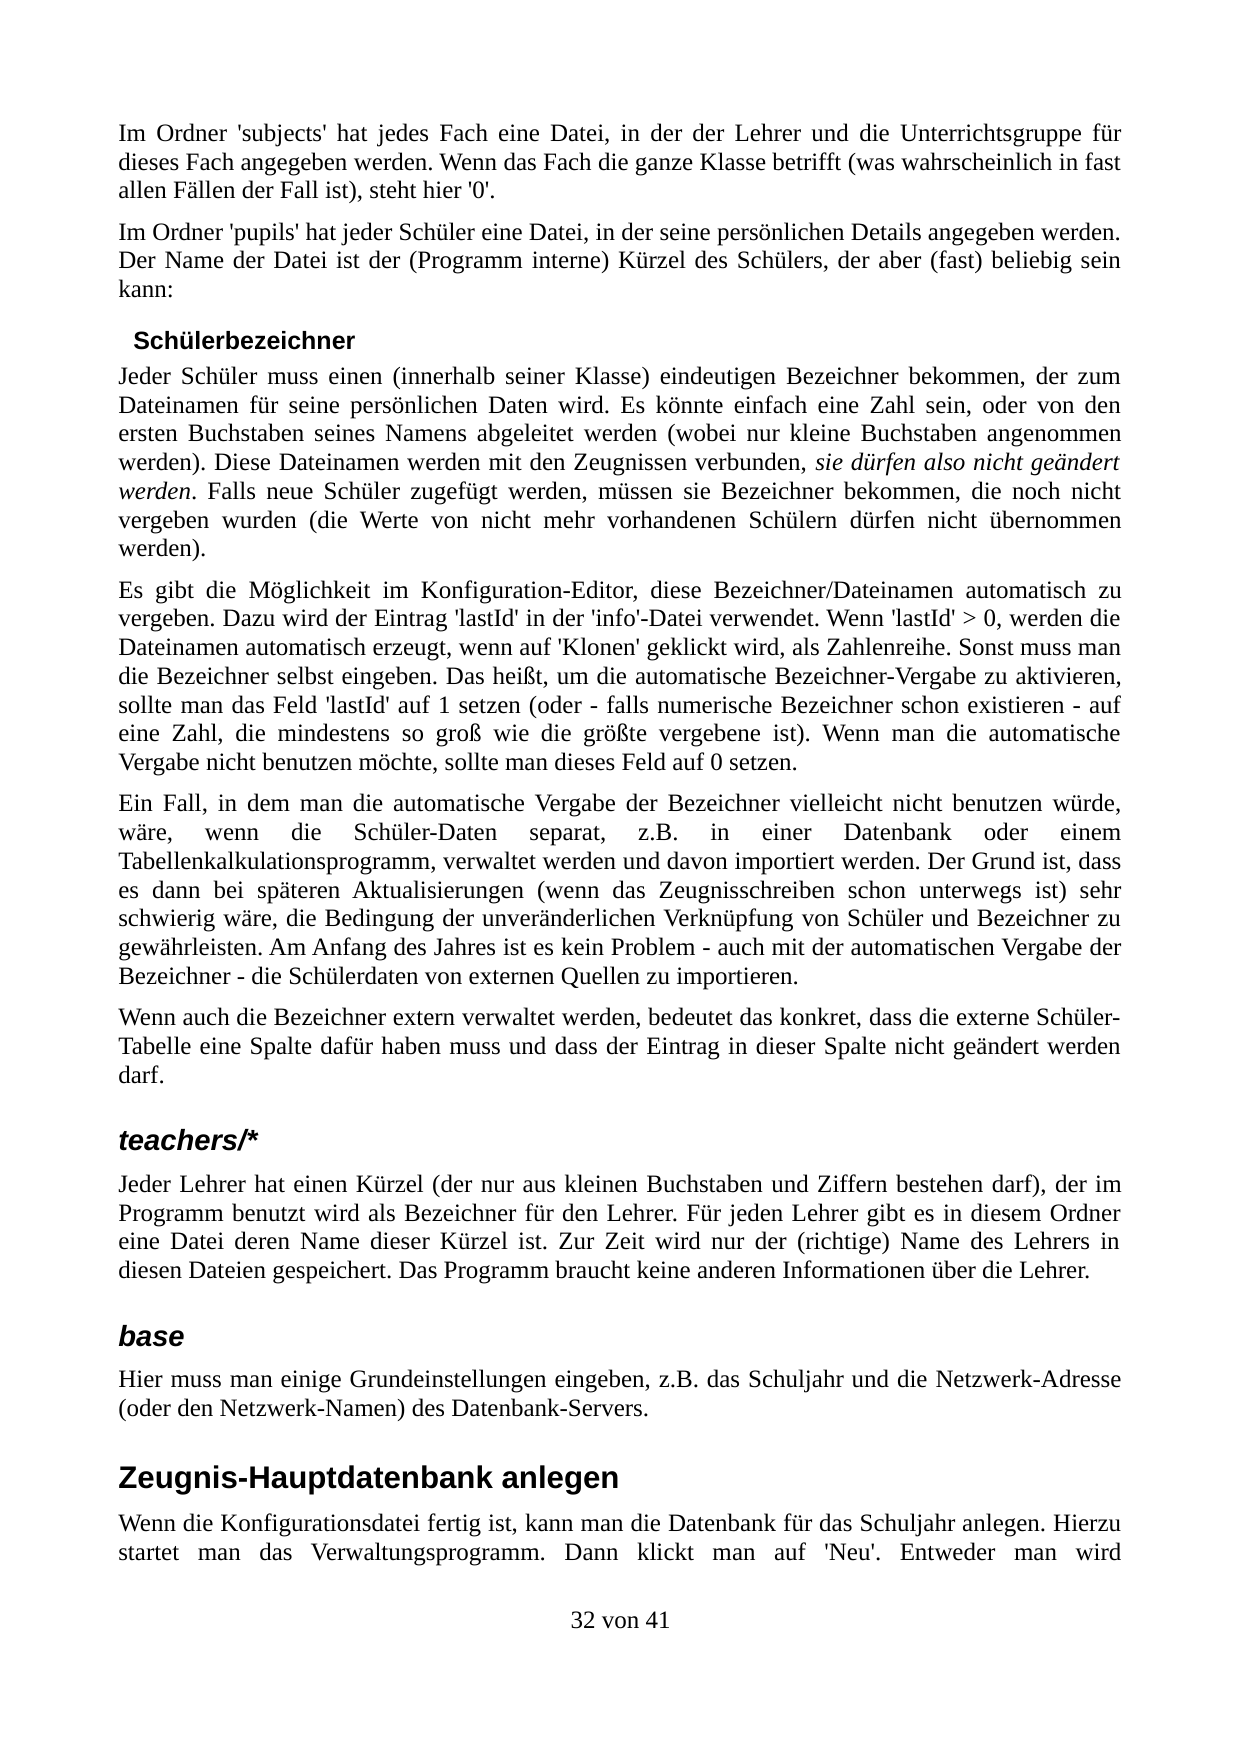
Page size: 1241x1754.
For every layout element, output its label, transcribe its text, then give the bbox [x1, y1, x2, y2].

text Jeder Lehrer hat einen Kürzel (der nur aus kleinen Buchstaben und Ziffern bestehen darf), der im Programm benutzt wird als Bezeichner für den Lehrer. Für jeden Lehrer gibt es in diesem Ordner eine Datei deren Name dieser Kürzel ist. Zur Zeit wird nur der (richtige) Name des Lehrers in diesen Dateien gespeichert. Das Programm braucht keine anderen Informationen über die Lehrer. [118, 1169, 1122, 1284]
text Im Ordner 'subjects' hat jedes Fach eine Datei, in der der Lehrer und die Unterrichtsgruppe für dieses Fach angegeben werden. Wenn das Fach die ganze Klasse betrifft (was wahrscheinlich in fast allen Fällen der Fall ist), steht hier '0'. [118, 118, 1122, 204]
text Wenn die Konfigurationsdatei fertig ist, kann man die Datenbank für das Schuljahr anlegen. Hierzu startet man das Verwaltungsprogramm. Dann klickt man auf 'Neu'. Entweder man wird [118, 1508, 1122, 1565]
text Im Ordner 'pupils' hat jeder Schüler eine Datei, in der seine persönlichen Details angegeben werden. Der Name der Datei ist der (Programm interne) Kürzel des Schülers, der aber (fast) beliebig sein kann: [118, 217, 1122, 303]
text Ein Fall, in dem man die automatische Vergabe der Bezeichner vielleicht nicht benutzen würde, wäre, wenn die Schüler-Daten separat, z.B. in einer Datenbank oder einem Tabellenkalkulationsprogramm, verwaltet werden und davon importiert werden. Der Grund ist, dass es dann bei späteren Aktualisierungen (wenn das Zeugnisschreiben schon unterwegs ist) sehr schwierig wäre, die Bedingung der unveränderlichen Verknüpfung von Schüler und Bezeichner zu gewährleisten. Am Anfang des Jahres ist es kein Problem - auch mit der automatischen Vergabe der Bezeichner - die Schülerdaten von externen Quellen zu importieren. [118, 788, 1122, 990]
subtitle Schülerbezeichner [133, 326, 1122, 355]
subtitle Zeugnis-Hauptdatenbank anlegen [118, 1459, 1122, 1495]
subtitle teachers/* [118, 1123, 1122, 1157]
text Hier muss man einige Grundeinstellungen eingeben, z.B. das Schuljahr und die Netzwerk-Adresse (oder den Netzwerk-Namen) des Datenbank-Servers. [118, 1364, 1122, 1422]
subtitle base [118, 1319, 1122, 1352]
text Jeder Schüler muss einen (innerhalb seiner Klasse) eindeutigen Bezeichner bekommen, der zum Dateinamen für seine persönlichen Daten wird. Es könnte einfach eine Zahl sein, oder von den ersten Buchstaben seines Namens abgeleitet werden (wobei nur kleine Buchstaben angenommen werden). Diese Dateinamen werden mit den Zeugnissen verbunden, sie dürfen also nicht geändert werden. Falls neue Schüler zugefügt werden, müssen sie Bezeichner bekommen, die noch nicht vergeben wurden (die Werte von nicht mehr vorhandenen Schülern dürfen nicht übernommen werden). [118, 361, 1122, 562]
text Wenn auch die Bezeichner extern verwaltet werden, bedeutet das konkret, dass die externe Schüler-Tabelle eine Spalte dafür haben muss und dass der Eintrag in dieser Spalte nicht geändert werden darf. [118, 1002, 1122, 1088]
text Es gibt die Möglichkeit im Konfiguration-Editor, diese Bezeichner/Dateinamen automatisch zu vergeben. Dazu wird der Eintrag 'lastId' in der 'info'-Datei verwendet. Wenn 'lastId' > 0, werden die Dateinamen automatisch erzeugt, wenn auf 'Klonen' geklickt wird, als Zahlenreihe. Sonst muss man die Bezeichner selbst eingeben. Das heißt, um die automatische Bezeichner-Vergabe zu aktivieren, sollte man das Feld 'lastId' auf 1 setzen (oder - falls numerische Bezeichner schon existieren - auf eine Zahl, die mindestens so groß wie die größte vergebene ist). Wenn man die automatische Vergabe nicht benutzen möchte, sollte man dieses Feld auf 0 setzen. [118, 575, 1122, 776]
